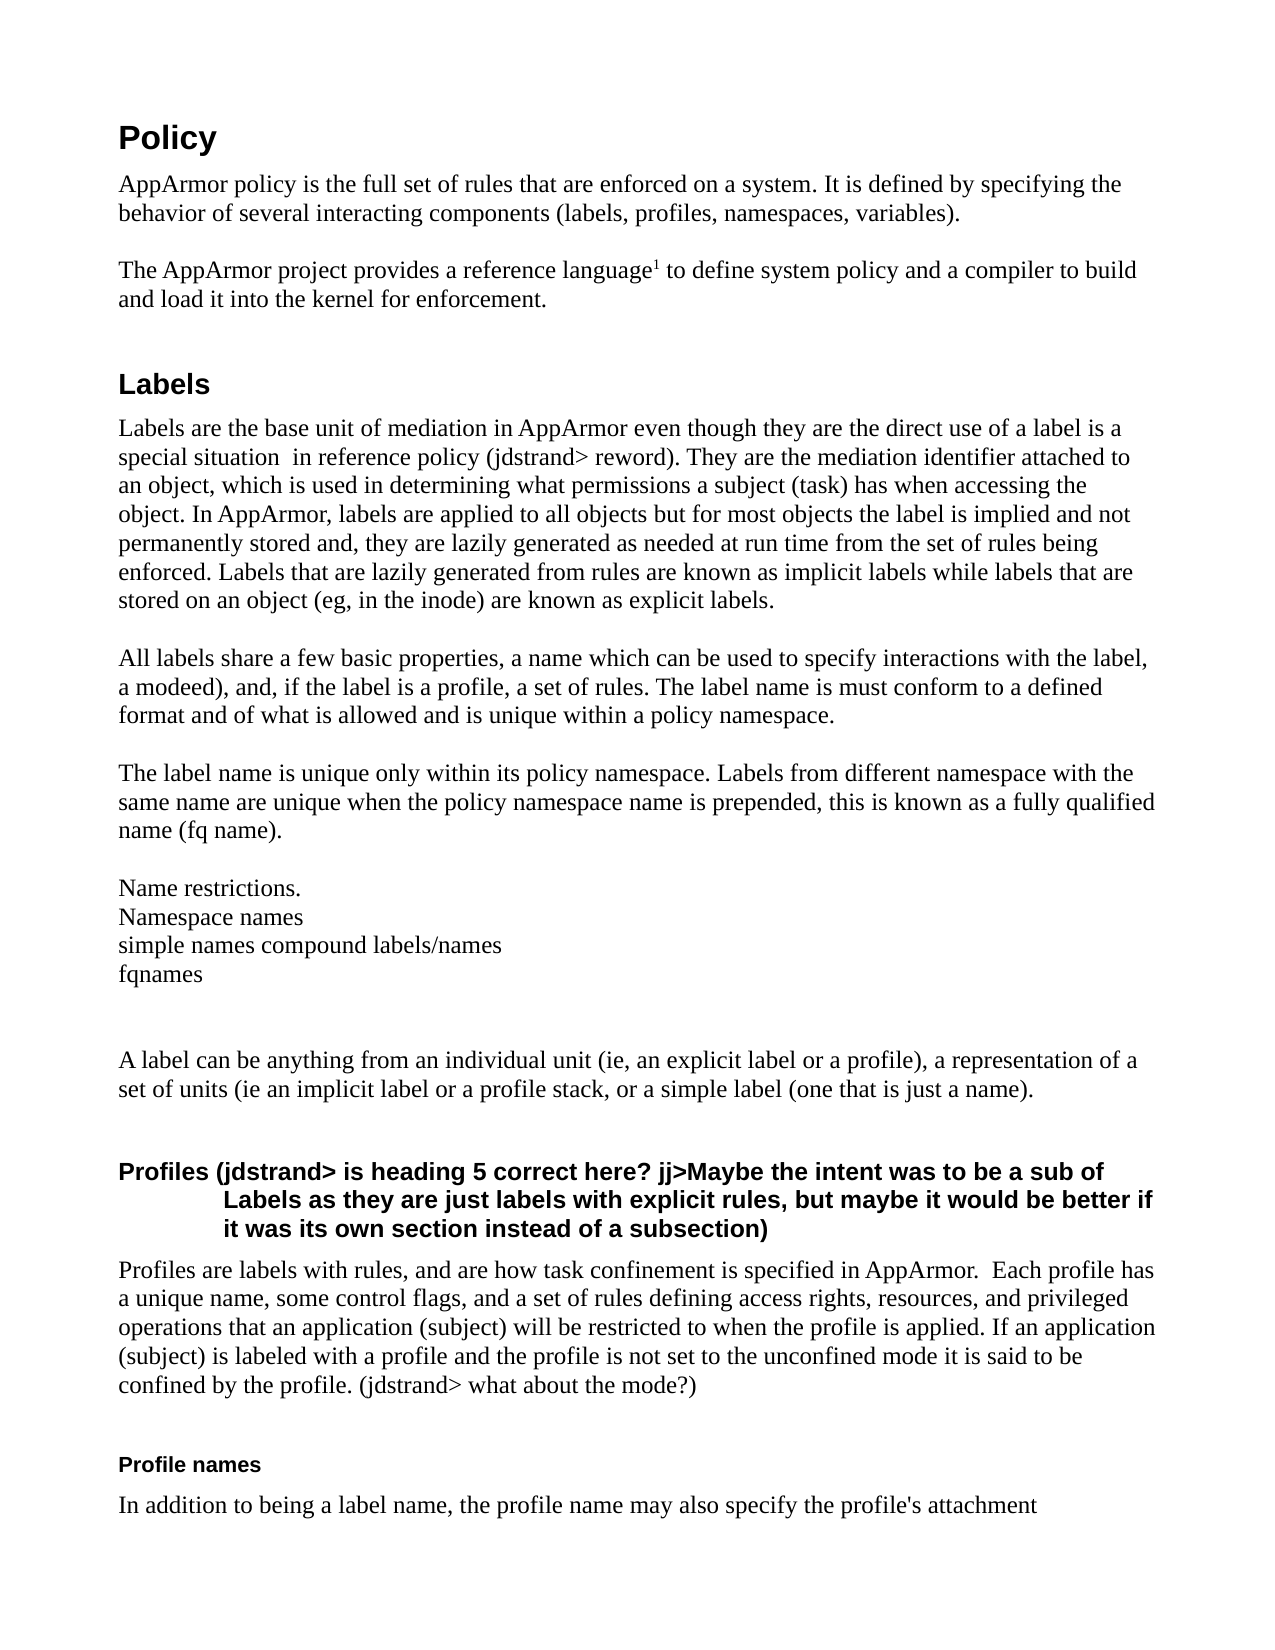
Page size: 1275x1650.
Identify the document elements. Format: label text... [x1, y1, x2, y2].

text Name restrictions. [118, 873, 1157, 902]
subtitle Labels [118, 367, 1157, 400]
text All labels share a few basic properties, a name which can be used to specify interactions with the label, a modeed), and, if the label is a profile, a set of rules. The label name is must conform to a defined format and of what is allowed and is unique within a policy namespace. [118, 643, 1157, 729]
text The AppArmor project provides a reference language1 to define system policy and a compiler to build and load it into the kernel for enforcement. [118, 256, 1157, 313]
text fqnames [118, 959, 1157, 988]
text AppArmor policy is the full set of rules that are enforced on a system. It is defined by specifying the behavior of several interacting components (labels, profiles, namespaces, variables). [118, 169, 1157, 227]
text The label name is unique only within its policy namespace. Labels from different namespace with the same name are unique when the policy namespace name is prepended, this is known as a fully qualified name (fq name). [118, 758, 1157, 844]
text simple names compound labels/names [118, 930, 1157, 959]
text Labels are the base unit of mediation in AppArmor even though they are the direct use of a label is a special situation in reference policy (jdstrand> reword). They are the mediation identifier attached to an object, which is used in determining what permissions a subject (task) has when accessing the object. In AppArmor, labels are applied to all objects but for most objects the label is implied and not permanently stored and, they are lazily generated as needed at run time from the set of rules being enforced. Labels that are lazily generated from rules are known as implicit labels while labels that are stored on an object (eg, in the inode) are known as explicit labels. [118, 413, 1157, 614]
text Namespace names [118, 902, 1157, 930]
subtitle Profiles (jdstrand> is heading 5 correct here? jj>Maybe the intent was to be a sub of Labels as they are just labels with explicit rules, but maybe it would be better if it was its own section instead of a subsection) [118, 1157, 1157, 1242]
subtitle Profile names [118, 1452, 1157, 1477]
text A label can be anything from an individual unit (ie, an explicit label or a profile), a representation of a set of units (ie an implicit label or a profile stack, or a simple label (one that is just a name). [118, 1045, 1157, 1103]
text In addition to being a label name, the profile name may also specify the profile's attachment [118, 1490, 1157, 1519]
